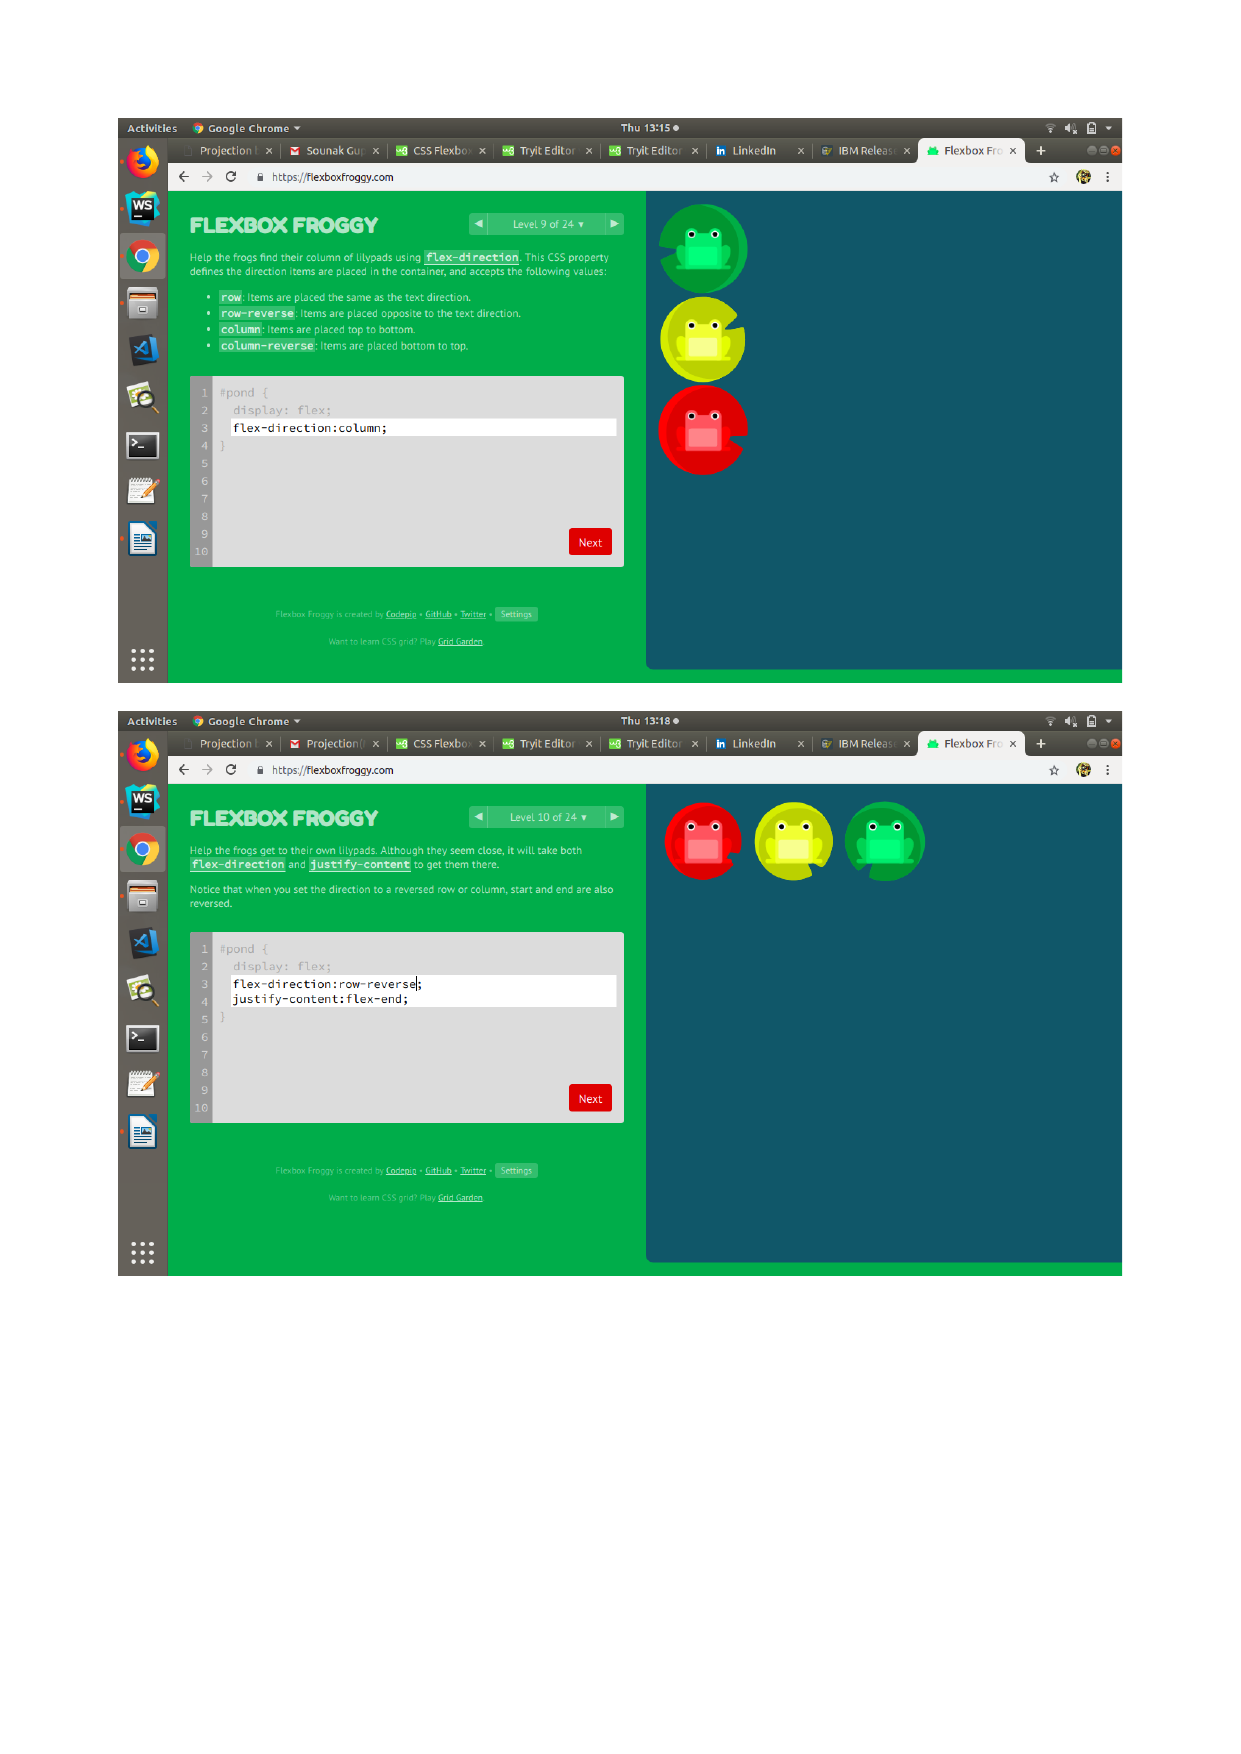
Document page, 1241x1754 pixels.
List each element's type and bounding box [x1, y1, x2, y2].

picture [118, 118, 1123, 683]
picture [118, 711, 1123, 1276]
